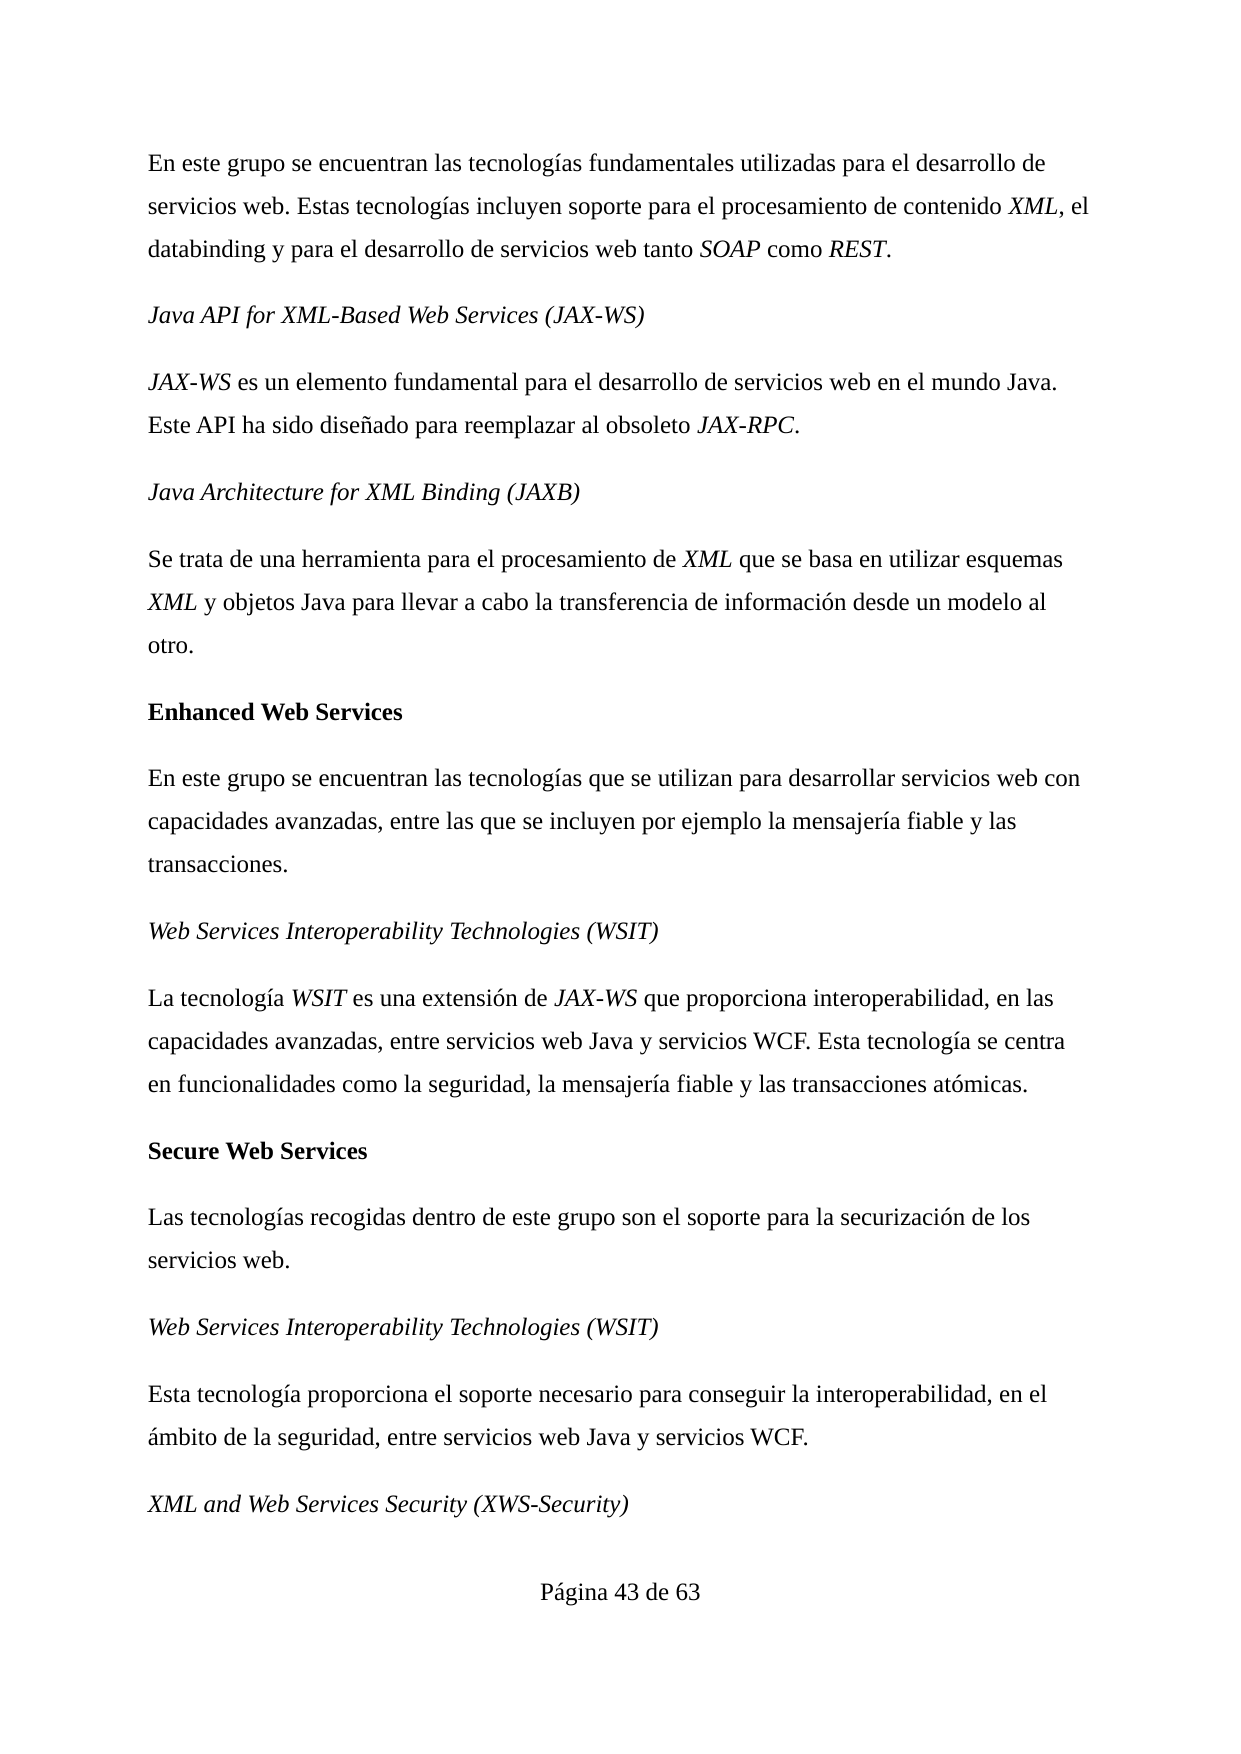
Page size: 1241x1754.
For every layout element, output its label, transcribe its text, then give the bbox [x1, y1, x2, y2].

text Las tecnologías recogidas dentro de este grupo son el soporte para la securización de los servicios web. [148, 1202, 1093, 1274]
text Java API for XML-Based Web Services (JAX-WS) [148, 301, 1093, 329]
text La tecnología WSIT es una extensión de JAX-WS que proporciona interoperabilidad, en las capacidades avanzadas, entre servicios web Java y servicios WCF. Esta tecnología se centra en funcionalidades como la seguridad, la mensajería fiable y las transacciones atómicas. [148, 983, 1093, 1098]
text JAX-WS es un elemento fundamental para el desarrollo de servicios web en el mundo Java. Este API ha sido diseñado para reemplazar al obsoleto JAX-RPC. [148, 367, 1093, 439]
text Esta tecnología proporciona el soporte necesario para conseguir la interoperabilidad, en el ámbito de la seguridad, entre servicios web Java y servicios WCF. [148, 1379, 1093, 1451]
text Enhanced Web Services [148, 697, 1093, 725]
text En este grupo se encuentran las tecnologías fundamentales utilizadas para el desarrollo de servicios web. Estas tecnologías incluyen soporte para el procesamiento de contenido XML, el databinding y para el desarrollo de servicios web tanto SOAP como REST. [148, 148, 1093, 263]
text XML and Web Services Security (XWS-Security) [148, 1489, 1093, 1517]
text Se trata de una herramienta para el procesamiento de XML que se basa en utilizar esquemas XML y objetos Java para llevar a cabo la transferencia de información desde un modelo al otro. [148, 544, 1093, 659]
text Web Services Interoperability Technologies (WSIT) [148, 916, 1093, 945]
text Web Services Interoperability Technologies (WSIT) [148, 1312, 1093, 1341]
text Java Architecture for XML Binding (JAXB) [148, 477, 1093, 506]
text Secure Web Services [148, 1136, 1093, 1164]
text En este grupo se encuentran las tecnologías que se utilizan para desarrollar servicios web con capacidades avanzadas, entre las que se incluyen por ejemplo la mensajería fiable y las transacciones. [148, 763, 1093, 878]
